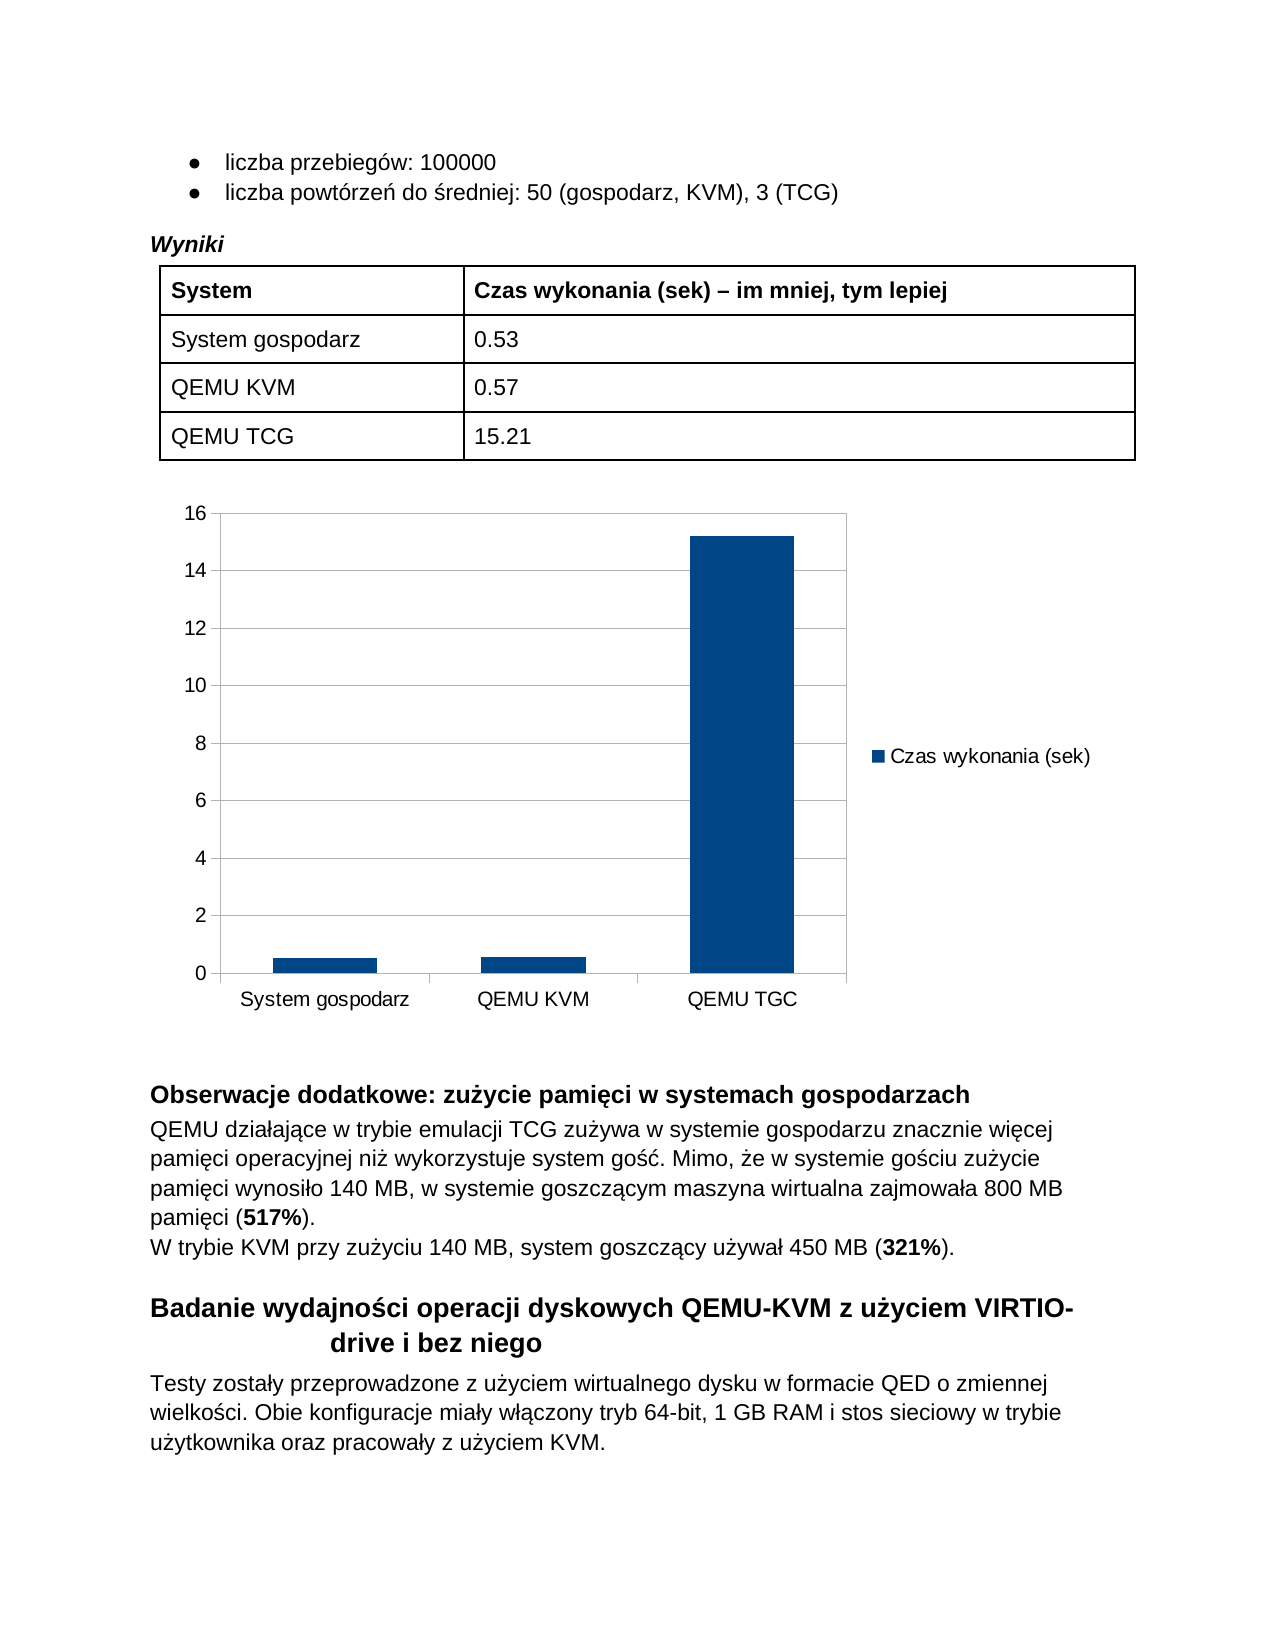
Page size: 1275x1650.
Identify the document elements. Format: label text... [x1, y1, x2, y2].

text Testy zostały przeprowadzone z użyciem wirtualnego dysku w formacie QED o zmiennej wielkości. Obie konfiguracje miały włączony tryb 64-bit, 1 GB RAM i stos sieciowy w trybie użytkownika oraz pracowały z użyciem KVM. [150, 1371, 1125, 1455]
table_header System [161, 267, 463, 314]
text QEMU działające w trybie emulacji TCG zużywa w systemie gospodarzu znacznie więcej pamięci operacyjnej niż wykorzystuje system gość. Mimo, że w systemie gościu zużycie pamięci wynosiło 140 MB, w systemie goszczącym maszyna wirtualna zajmowała 800 MB pamięci (517%). [150, 1117, 1125, 1230]
list liczba powtórzeń do średniej: 50 (gospodarz, KVM), 3 (TCG) [187, 179, 1125, 205]
table_cell System gospodarz [161, 316, 463, 362]
table_cell 0.53 [465, 316, 1134, 362]
subtitle Obserwacje dodatkowe: zużycie pamięci w systemach gospodarzach [150, 1080, 1125, 1108]
table_cell QEMU TCG [161, 413, 463, 459]
table_cell 15.21 [465, 413, 1134, 459]
subtitle Badanie wydajności operacji dyskowych QEMU-KVM z użyciem VIRTIO-drive i bez niego [150, 1293, 1125, 1358]
subtitle Wyniki [150, 232, 1125, 257]
text W trybie KVM przy zużyciu 140 MB, system goszczący używał 450 MB (321%). [150, 1234, 1125, 1260]
table_cell 0.57 [465, 364, 1134, 411]
list liczba przebiegów: 100000 [187, 150, 1125, 176]
table_header Czas wykonania (sek) – im mniej, tym lepiej [465, 267, 1134, 314]
table_cell QEMU KVM [161, 364, 463, 411]
